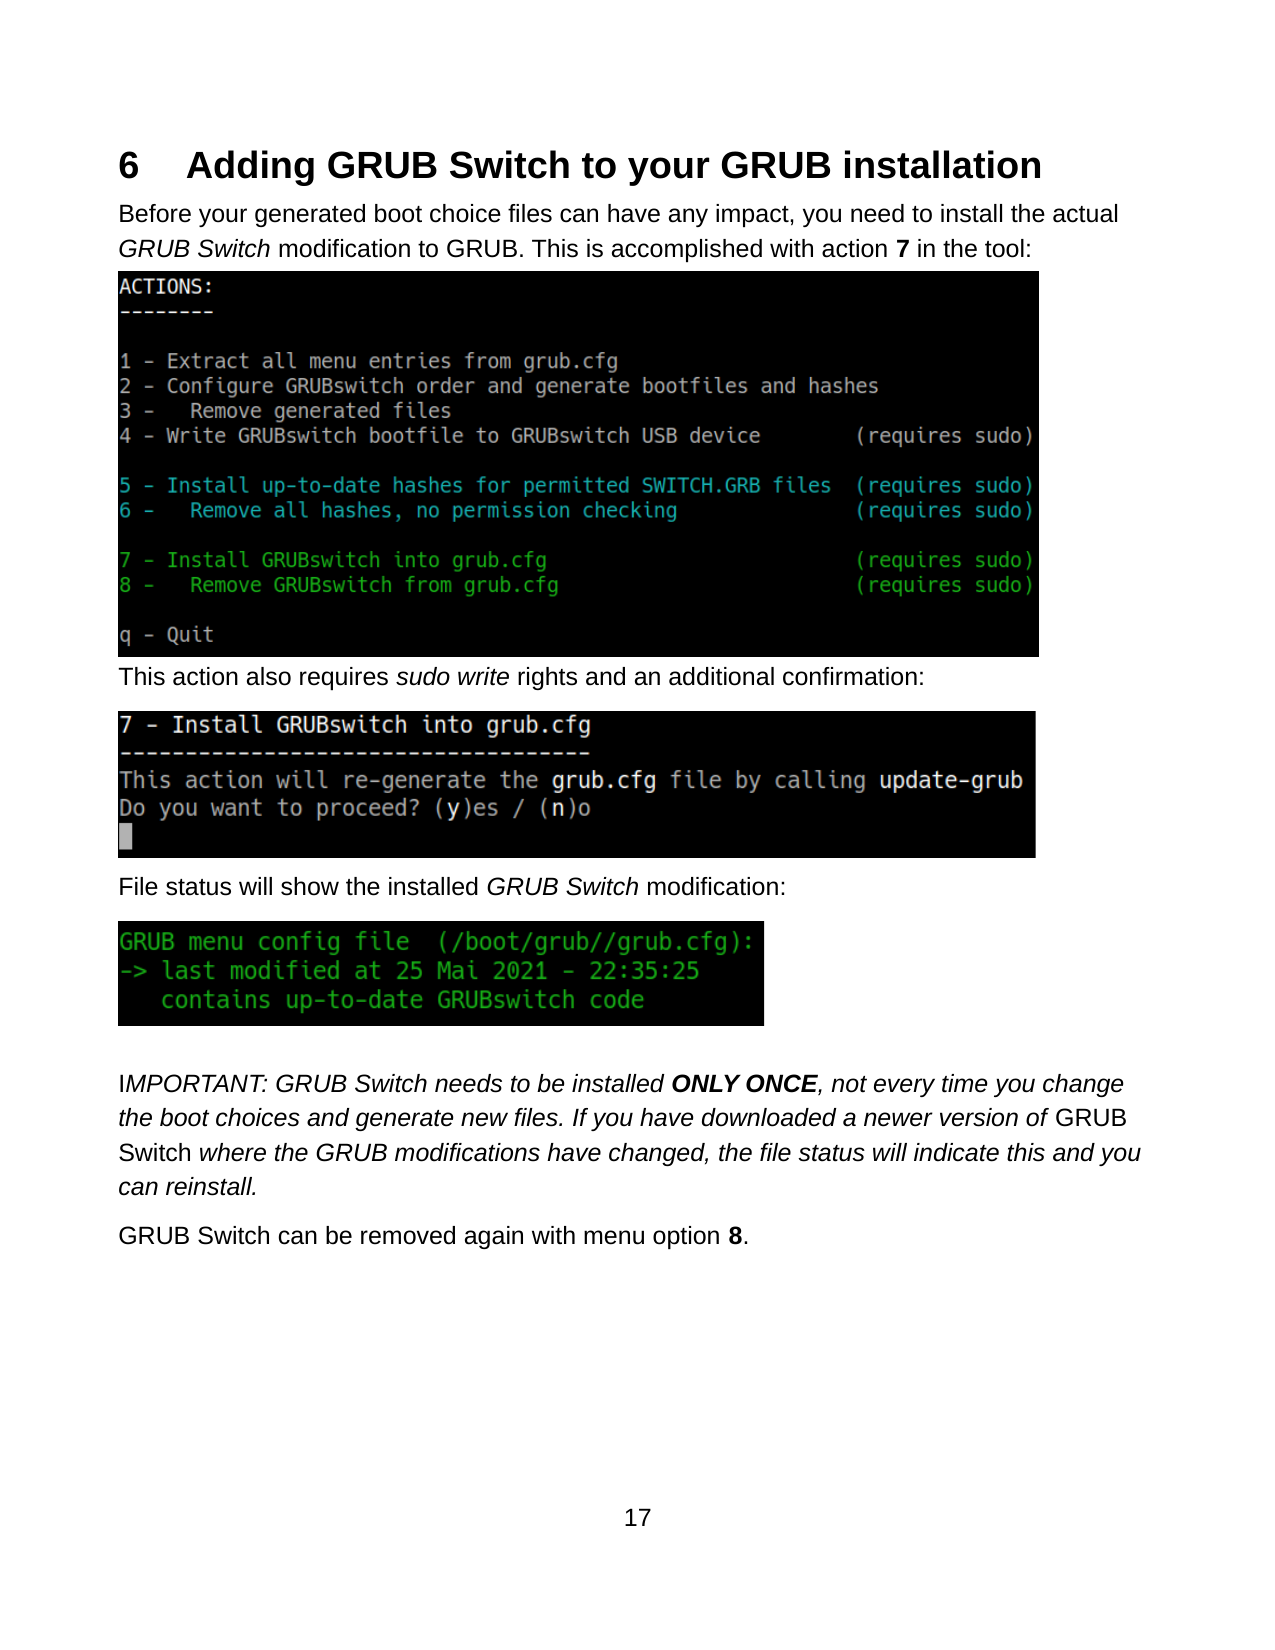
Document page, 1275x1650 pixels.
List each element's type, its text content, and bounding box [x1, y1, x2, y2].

text Before your generated boot choice files can have any impact, you need to install the actual GRUB Switch modification to GRUB. This is accomplished with action 7 in the tool: [118, 199, 1157, 262]
picture [118, 711, 1036, 858]
text IMPORTANT: GRUB Switch needs to be installed ONLY ONCE, not every time you change the boot choices and generate new files. If you have downloaded a newer version of GRUB Switch where the GRUB modifications have changed, the file status will indicate this and you can reinstall. [118, 1068, 1157, 1201]
picture [118, 921, 765, 1026]
text File status will show the installed GRUB Switch modification: [118, 872, 1157, 901]
subtitle Adding GRUB Switch to your GRUB installation [118, 143, 1157, 187]
picture [118, 271, 1039, 657]
text This action also requires sudo write rights and an additional confirmation: [118, 283, 1157, 691]
text GRUB Switch can be removed again with menu option 8. [118, 1221, 1157, 1250]
